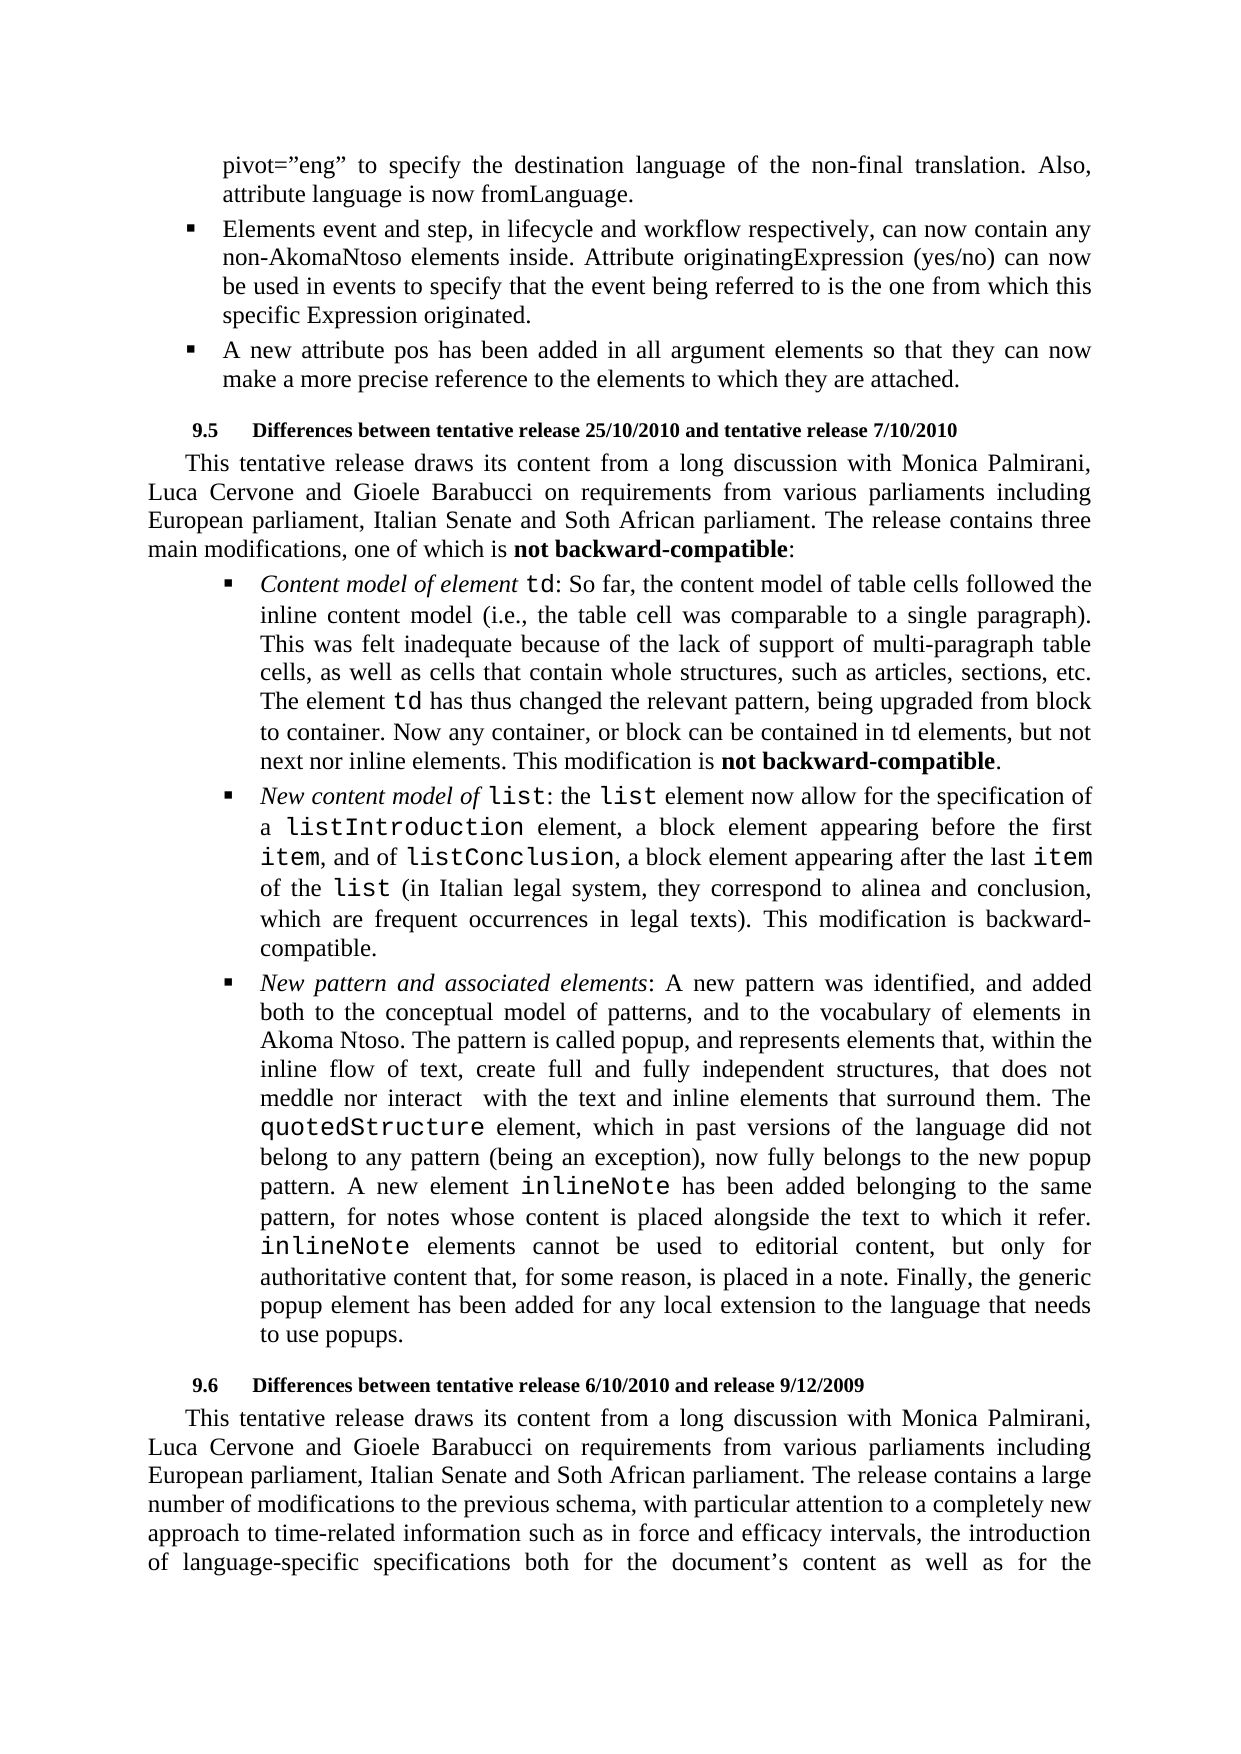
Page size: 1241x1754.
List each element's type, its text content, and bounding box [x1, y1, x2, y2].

list New content model of list: the list element now allow for the specification of a listIntroduction element, a block element appearing before the first item, and of listConclusion, a block element appearing after the last item of the list (in Italian legal system, they correspond to alinea and conclusion, which are frequent occurrences in legal texts). This modification is backward-compatible. [222, 781, 1092, 962]
list New pattern and associated elements: A new pattern was identified, and added both to the conceptual model of patterns, and to the vocabulary of elements in Akoma Ntoso. The pattern is called popup, and represents elements that, within the inline flow of text, create full and fully independent structures, that does not meddle nor interact with the text and inline elements that surround them. The quotedStructure element, which in past versions of the language did not belong to any pattern (being an exception), now fully belongs to the new popup pattern. A new element inlineNote has been added belonging to the same pattern, for notes whose content is placed alongside the text to which it refer. inlineNote elements cannot be used to editorial content, but only for authoritative content that, for some reason, is placed in a note. Finally, the generic popup element has been added for any local extension to the language that needs to use popups. [222, 968, 1092, 1348]
list Content model of element td: So far, the content model of table cells followed the inline content model (i.e., the table cell was comparable to a single paragraph). This was felt inadequate because of the lack of support of multi-paragraph table cells, as well as cells that contain whole structures, such as articles, sections, etc. The element td has thus changed the relevant pattern, being upgraded from block to container. Now any container, or block can be contained in td elements, but not next nor inline elements. This modification is not backward-compatible. [222, 569, 1092, 774]
list A new attribute pos has been added in all argument elements so that they can now make a more precise reference to the elements to which they are attached. [185, 335, 1092, 392]
subtitle Differences between tentative release 25/10/2010 and tentative release 7/10/2010 [192, 417, 1092, 442]
text This tentative release draws its content from a long discussion with Monica Palmirani, Luca Cervone and Gioele Barabucci on requirements from various parliaments including European parliament, Italian Senate and Soth African parliament. The release contains three main modifications, one of which is not backward-compatible: [148, 448, 1092, 563]
text This tentative release draws its content from a long discussion with Monica Palmirani, Luca Cervone and Gioele Barabucci on requirements from various parliaments including European parliament, Italian Senate and Soth African parliament. The release contains a large number of modifications to the previous schema, with particular attention to a completely new approach to time-related information such as in force and efficacy intervals, the introduction of language-specific specifications both for the document’s content as well as for the [148, 1403, 1092, 1576]
list Elements event and step, in lifecycle and workflow respectively, can now contain any non-AkomaNtoso elements inside. Attribute originatingExpression (yes/no) can now be used in events to specify that the event being referred to is the one from which this specific Expression originated. [185, 214, 1092, 329]
subtitle Differences between tentative release 6/10/2010 and release 9/12/2009 [192, 1373, 1092, 1397]
list pivot=”eng” to specify the destination language of the non-final translation. Also, attribute language is now fromLanguage. [185, 150, 1092, 207]
